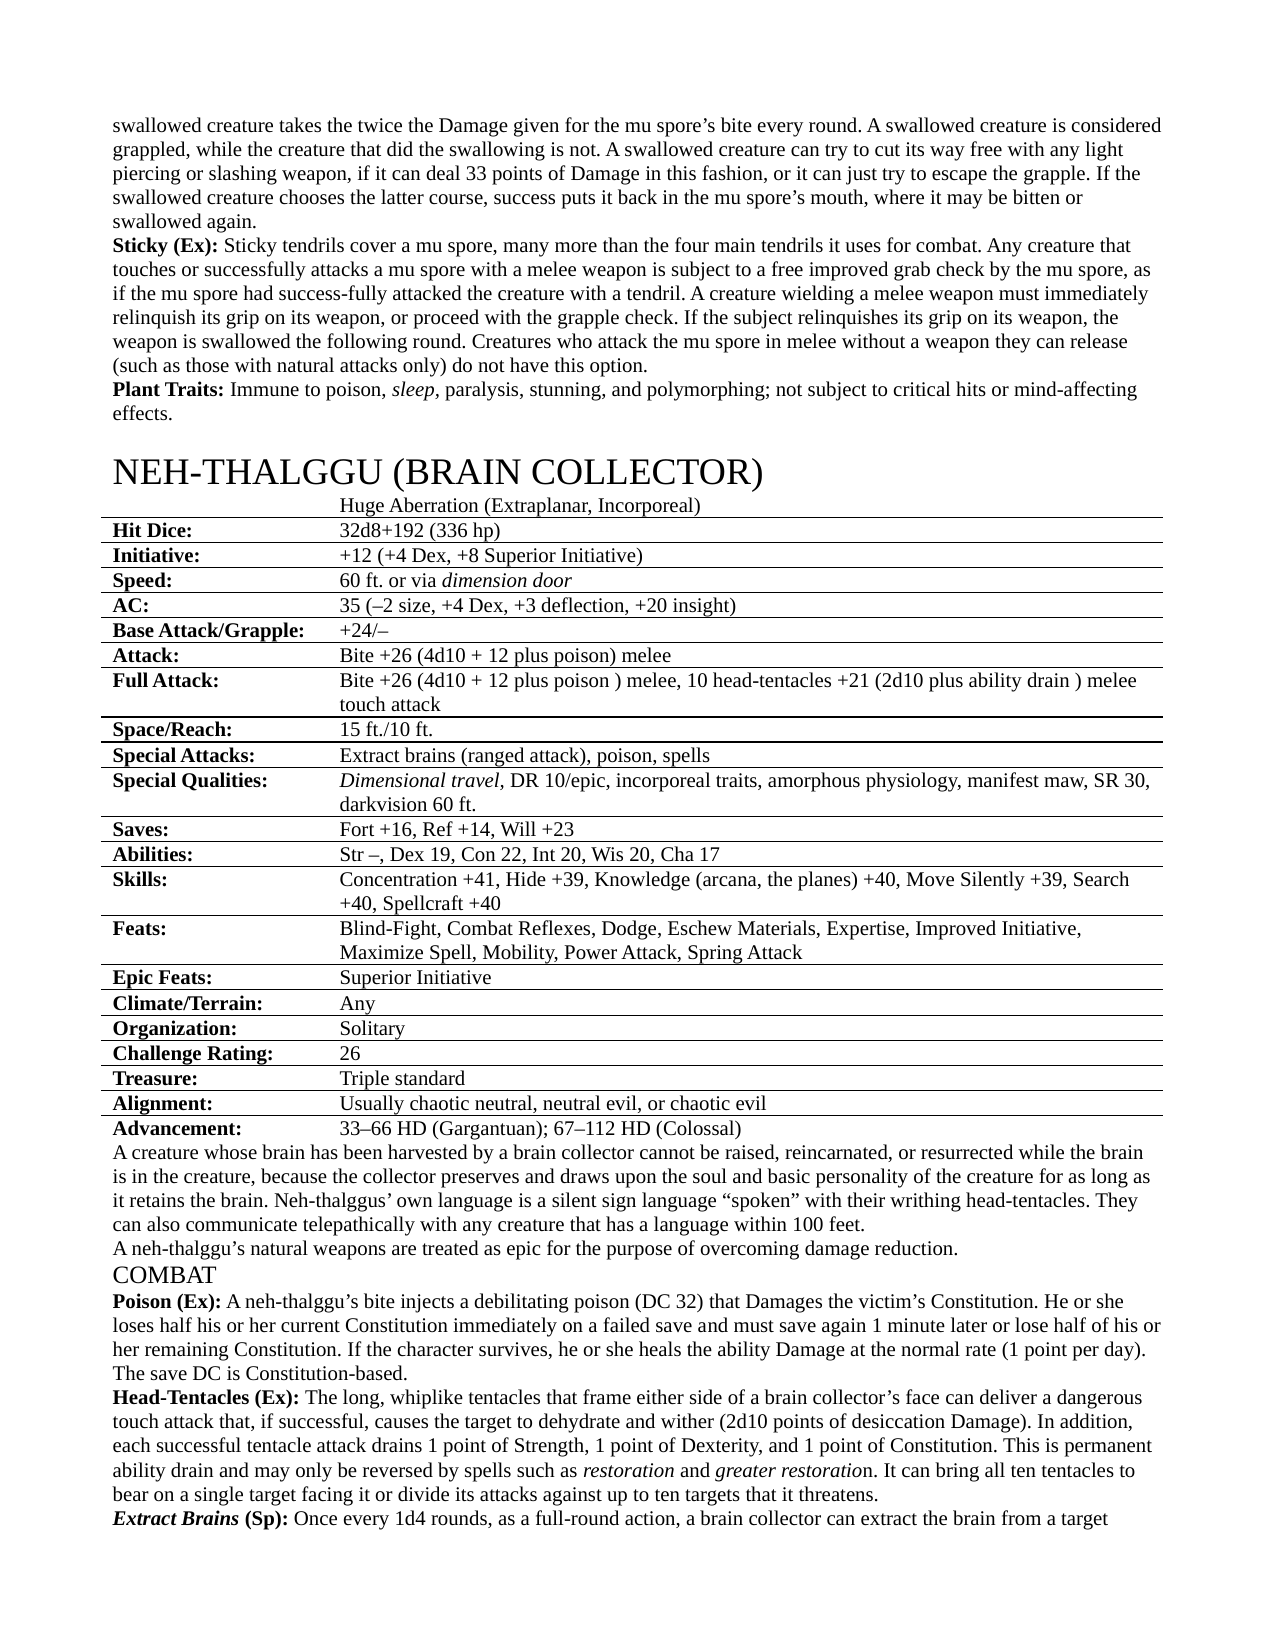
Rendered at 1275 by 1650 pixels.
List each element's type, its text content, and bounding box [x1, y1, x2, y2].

text Plant Traits: Immune to poison, sleep, paralysis, stunning, and polymorphing; not subject to critical hits or mind-affecting effects. [112, 377, 1162, 425]
table_cell 15 ft./10 ft. [328, 718, 1162, 741]
table_cell Usually chaotic neutral, neutral evil, or chaotic evil [328, 1091, 1162, 1115]
table_cell Fort +16, Ref +14, Will +23 [328, 817, 1162, 841]
table_cell 32d8+192 (336 hp) [328, 518, 1162, 542]
table_cell Superior Initiative [328, 965, 1162, 989]
table_cell Epic Feats: [101, 965, 328, 989]
table_cell Concentration +41, Hide +39, Knowledge (arcana, the planes) +40, Move Silently +39, Search +40, Spellcraft +40 [328, 867, 1162, 915]
table_cell Space/Reach: [101, 718, 328, 741]
text COMBAT [112, 1260, 1162, 1289]
table_cell Bite +26 (4d10 + 12 plus poison) melee [328, 643, 1162, 667]
text NEH-THALGGU (BRAIN COLLECTOR) [112, 449, 1162, 492]
text Poison (Ex): A neh-thalggu’s bite injects a debilitating poison (DC 32) that Damages the victim’s Constitution. He or she loses half his or her current Constitution immediately on a failed save and must save again 1 minute later or lose half of his or her remaining Constitution. If the character survives, he or she heals the ability Damage at the normal rate (1 point per day). The save DC is Constitution-based. [112, 1289, 1162, 1385]
table_cell Speed: [101, 568, 328, 592]
table_cell 26 [328, 1041, 1162, 1065]
table_cell 60 ft. or via dimension door [328, 568, 1162, 592]
text A neh-thalggu’s natural weapons are treated as epic for the purpose of overcoming damage reduction. [112, 1236, 1162, 1260]
table_cell Full Attack: [101, 668, 328, 716]
table_cell Treasure: [101, 1066, 328, 1090]
table_cell Extract brains (ranged attack), poison, spells [328, 743, 1162, 767]
table_cell Triple standard [328, 1066, 1162, 1090]
table_cell Organization: [101, 1016, 328, 1039]
table_cell Dimensional travel, DR 10/epic, incorporeal traits, amorphous physiology, manifest maw, SR 30, darkvision 60 ft. [328, 768, 1162, 816]
table_cell Blind-Fight, Combat Reflexes, Dodge, Eschew Materials, Expertise, Improved Initiative, Maximize Spell, Mobility, Power Attack, Spring Attack [328, 916, 1162, 964]
text swallowed creature takes the twice the Damage given for the mu spore’s bite every round. A swallowed creature is considered grappled, while the creature that did the swallowing is not. A swallowed creature can try to cut its way free with any light piercing or slashing weapon, if it can deal 33 points of Damage in this fashion, or it can just try to escape the grapple. If the swallowed creature chooses the latter course, success puts it back in the mu spore’s mouth, where it may be bitten or swallowed again. [112, 112, 1162, 233]
table_cell +24/– [328, 618, 1162, 642]
table_header [101, 493, 328, 517]
table_cell Skills: [101, 867, 328, 915]
table_cell Base Attack/Grapple: [101, 618, 328, 642]
table_cell Advancement: [101, 1116, 328, 1140]
table_cell Attack: [101, 643, 328, 667]
table_cell 33–66 HD (Gargantuan); 67–112 HD (Colossal) [328, 1116, 1162, 1140]
table_cell +12 (+4 Dex, +8 Superior Initiative) [328, 543, 1162, 567]
table_header Huge Aberration (Extraplanar, Incorporeal) [328, 493, 1162, 517]
table_cell Bite +26 (4d10 + 12 plus poison ) melee, 10 head-tentacles +21 (2d10 plus ability drain ) melee touch attack [328, 668, 1162, 716]
table_cell Climate/Terrain: [101, 990, 328, 1014]
text Head-Tentacles (Ex): The long, whiplike tentacles that frame either side of a brain collector’s face can deliver a dangerous touch attack that, if successful, causes the target to dehydrate and wither (2d10 points of desiccation Damage). In addition, each successful tentacle attack drains 1 point of Strength, 1 point of Dexterity, and 1 point of Constitution. This is permanent ability drain and may only be reversed by spells such as restoration and greater restoration. It can bring all ten tentacles to bear on a single target facing it or divide its attacks against up to ten targets that it threatens. [112, 1385, 1162, 1506]
table_cell Special Qualities: [101, 768, 328, 816]
table_cell Any [328, 990, 1162, 1014]
table_cell Alignment: [101, 1091, 328, 1115]
text Sticky (Ex): Sticky tendrils cover a mu spore, many more than the four main tendrils it uses for combat. Any creature that touches or successfully attacks a mu spore with a melee weapon is subject to a free improved grab check by the mu spore, as if the mu spore had success-fully attacked the creature with a tendril. A creature wielding a melee weapon must immediately relinquish its grip on its weapon, or proceed with the grapple check. If the subject relinquishes its grip on its weapon, the weapon is swallowed the following round. Creatures who attack the mu spore in melee without a weapon they can release (such as those with natural attacks only) do not have this option. [112, 233, 1162, 377]
table_cell 35 (–2 size, +4 Dex, +3 deflection, +20 insight) [328, 593, 1162, 617]
table_cell AC: [101, 593, 328, 617]
text Extract Brains (Sp): Once every 1d4 rounds, as a full-round action, a brain collector can extract the brain from a target [112, 1506, 1162, 1530]
table_cell Str –, Dex 19, Con 22, Int 20, Wis 20, Cha 17 [328, 842, 1162, 866]
table_cell Hit Dice: [101, 518, 328, 542]
table_cell Saves: [101, 817, 328, 841]
table_cell Solitary [328, 1016, 1162, 1039]
table_cell Initiative: [101, 543, 328, 567]
text A creature whose brain has been harvested by a brain collector cannot be raised, reincarnated, or resurrected while the brain is in the creature, because the collector preserves and draws upon the soul and basic personality of the creature for as long as it retains the brain. Neh-thalggus’ own language is a silent sign language “spoken” with their writhing head-tentacles. They can also communicate telepathically with any creature that has a language within 100 feet. [112, 1140, 1162, 1236]
table_cell Feats: [101, 916, 328, 964]
table_cell Abilities: [101, 842, 328, 866]
table_cell Challenge Rating: [101, 1041, 328, 1065]
table_cell Special Attacks: [101, 743, 328, 767]
